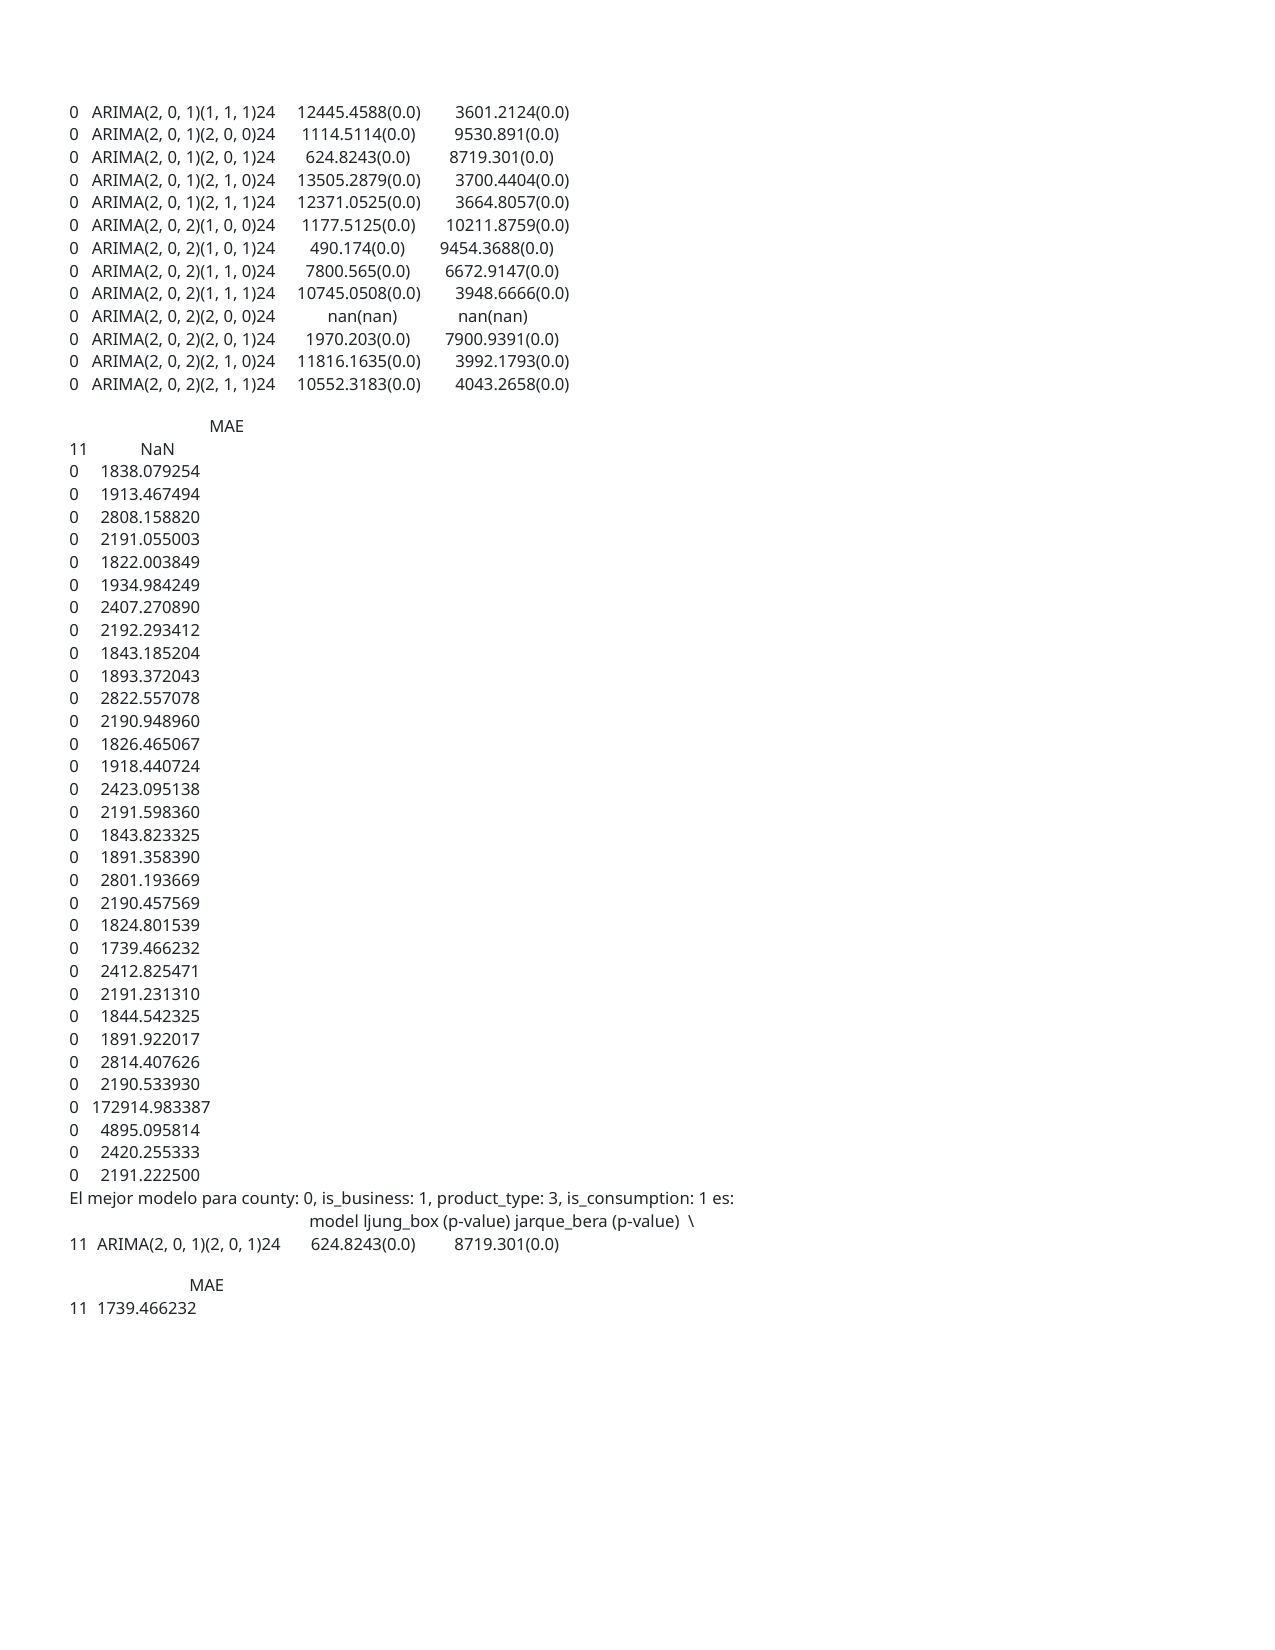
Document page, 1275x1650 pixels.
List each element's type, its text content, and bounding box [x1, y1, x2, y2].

text 0 ARIMA(2, 0, 1)(2, 1, 0)24 13505.2879(0.0) 3700.4404(0.0) [69, 168, 1194, 191]
text 0 ARIMA(2, 0, 2)(2, 0, 1)24 1970.203(0.0) 7900.9391(0.0) [69, 327, 1194, 350]
text 0 2190.457569 [69, 891, 1194, 914]
text 0 2412.825471 [69, 959, 1194, 982]
text 0 2190.948960 [69, 710, 1194, 732]
text 0 2420.255333 [69, 1141, 1194, 1164]
text 0 2801.193669 [69, 869, 1194, 891]
text 0 4895.095814 [69, 1118, 1194, 1141]
text 11 1739.466232 [69, 1296, 1194, 1319]
text 0 1913.467494 [69, 483, 1194, 505]
text 0 1918.440724 [69, 755, 1194, 778]
text 0 ARIMA(2, 0, 2)(1, 0, 0)24 1177.5125(0.0) 10211.8759(0.0) [69, 214, 1194, 237]
text 0 ARIMA(2, 0, 1)(2, 0, 0)24 1114.5114(0.0) 9530.891(0.0) [69, 123, 1194, 146]
text 0 2822.557078 [69, 687, 1194, 710]
text 0 1891.358390 [69, 846, 1194, 869]
text 0 ARIMA(2, 0, 2)(2, 0, 0)24 nan(nan) nan(nan) [69, 305, 1194, 327]
text 0 ARIMA(2, 0, 1)(1, 1, 1)24 12445.4588(0.0) 3601.2124(0.0) [69, 100, 1194, 123]
text 0 1838.079254 [69, 460, 1194, 483]
text El mejor modelo para county: 0, is_business: 1, product_type: 3, is_consumption: 1 es: [69, 1187, 1194, 1209]
text 0 1893.372043 [69, 664, 1194, 687]
text 11 ARIMA(2, 0, 1)(2, 0, 1)24 624.8243(0.0) 8719.301(0.0) [69, 1232, 1194, 1255]
text 0 172914.983387 [69, 1096, 1194, 1118]
text 0 ARIMA(2, 0, 2)(1, 1, 0)24 7800.565(0.0) 6672.9147(0.0) [69, 259, 1194, 282]
text 11 NaN [69, 437, 1194, 460]
text 0 2407.270890 [69, 596, 1194, 619]
text 0 2191.598360 [69, 801, 1194, 823]
text 0 2190.533930 [69, 1073, 1194, 1096]
text 0 1843.185204 [69, 642, 1194, 664]
text 0 1844.542325 [69, 1005, 1194, 1028]
text 0 2808.158820 [69, 505, 1194, 528]
text 0 1824.801539 [69, 914, 1194, 937]
text MAE [69, 414, 1194, 437]
text 0 2191.055003 [69, 528, 1194, 551]
text 0 ARIMA(2, 0, 1)(2, 0, 1)24 624.8243(0.0) 8719.301(0.0) [69, 146, 1194, 168]
text 0 1891.922017 [69, 1028, 1194, 1050]
text 0 2814.407626 [69, 1050, 1194, 1073]
text 0 1843.823325 [69, 823, 1194, 846]
text 0 1826.465067 [69, 732, 1194, 755]
text 0 ARIMA(2, 0, 2)(2, 1, 0)24 11816.1635(0.0) 3992.1793(0.0) [69, 350, 1194, 373]
text 0 ARIMA(2, 0, 2)(2, 1, 1)24 10552.3183(0.0) 4043.2658(0.0) [69, 373, 1194, 396]
text MAE [69, 1274, 1194, 1296]
text 0 1739.466232 [69, 937, 1194, 959]
text 0 ARIMA(2, 0, 2)(1, 1, 1)24 10745.0508(0.0) 3948.6666(0.0) [69, 282, 1194, 305]
text 0 2423.095138 [69, 778, 1194, 801]
text 0 1822.003849 [69, 551, 1194, 573]
text model ljung_box (p-value) jarque_bera (p-value) \ [69, 1209, 1194, 1232]
text 0 ARIMA(2, 0, 1)(2, 1, 1)24 12371.0525(0.0) 3664.8057(0.0) [69, 191, 1194, 214]
text 0 2191.231310 [69, 982, 1194, 1005]
text 0 1934.984249 [69, 573, 1194, 596]
text 0 ARIMA(2, 0, 2)(1, 0, 1)24 490.174(0.0) 9454.3688(0.0) [69, 237, 1194, 259]
text 0 2192.293412 [69, 619, 1194, 642]
text 0 2191.222500 [69, 1164, 1194, 1187]
